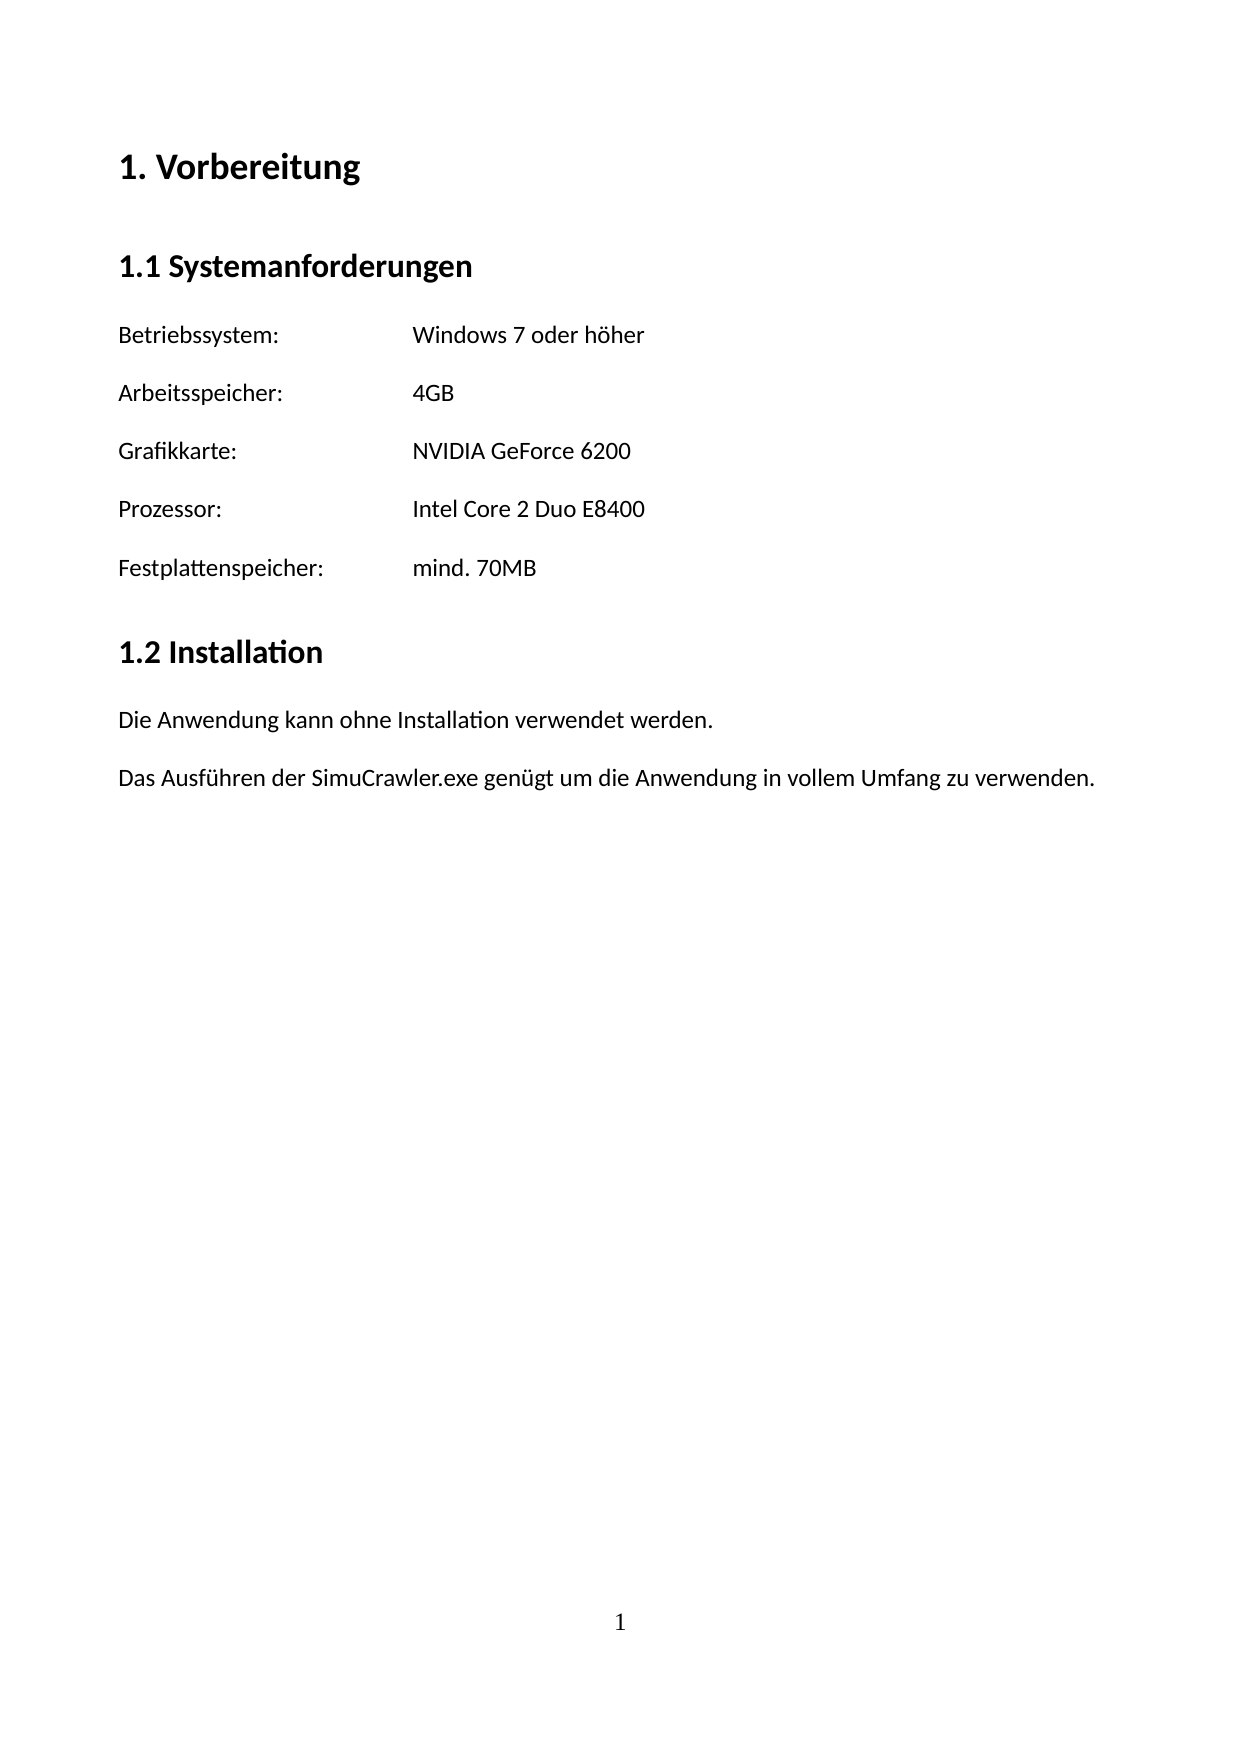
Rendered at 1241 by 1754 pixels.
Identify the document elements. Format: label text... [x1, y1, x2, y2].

text Festplattenspeicher: mind. 70MB [118, 552, 1122, 582]
text Prozessor: Intel Core 2 Duo E8400 [118, 493, 1122, 524]
text Das Ausführen der SimuCrawler.exe genügt um die Anwendung in vollem Umfang zu verwenden. [118, 762, 1122, 793]
subtitle 1.2 Installation [118, 631, 1122, 671]
text Grafikkarte: NVIDIA GeForce 6200 [118, 435, 1122, 466]
text Arbeitsspeicher: 4GB [118, 377, 1122, 407]
text Die Anwendung kann ohne Installation verwendet werden. [118, 704, 1122, 735]
subtitle 1.1 Systemanforderungen [118, 245, 1122, 286]
text Betriebssystem: Windows 7 oder höher [118, 319, 1122, 349]
subtitle 1. Vorbereitung [118, 143, 1122, 189]
